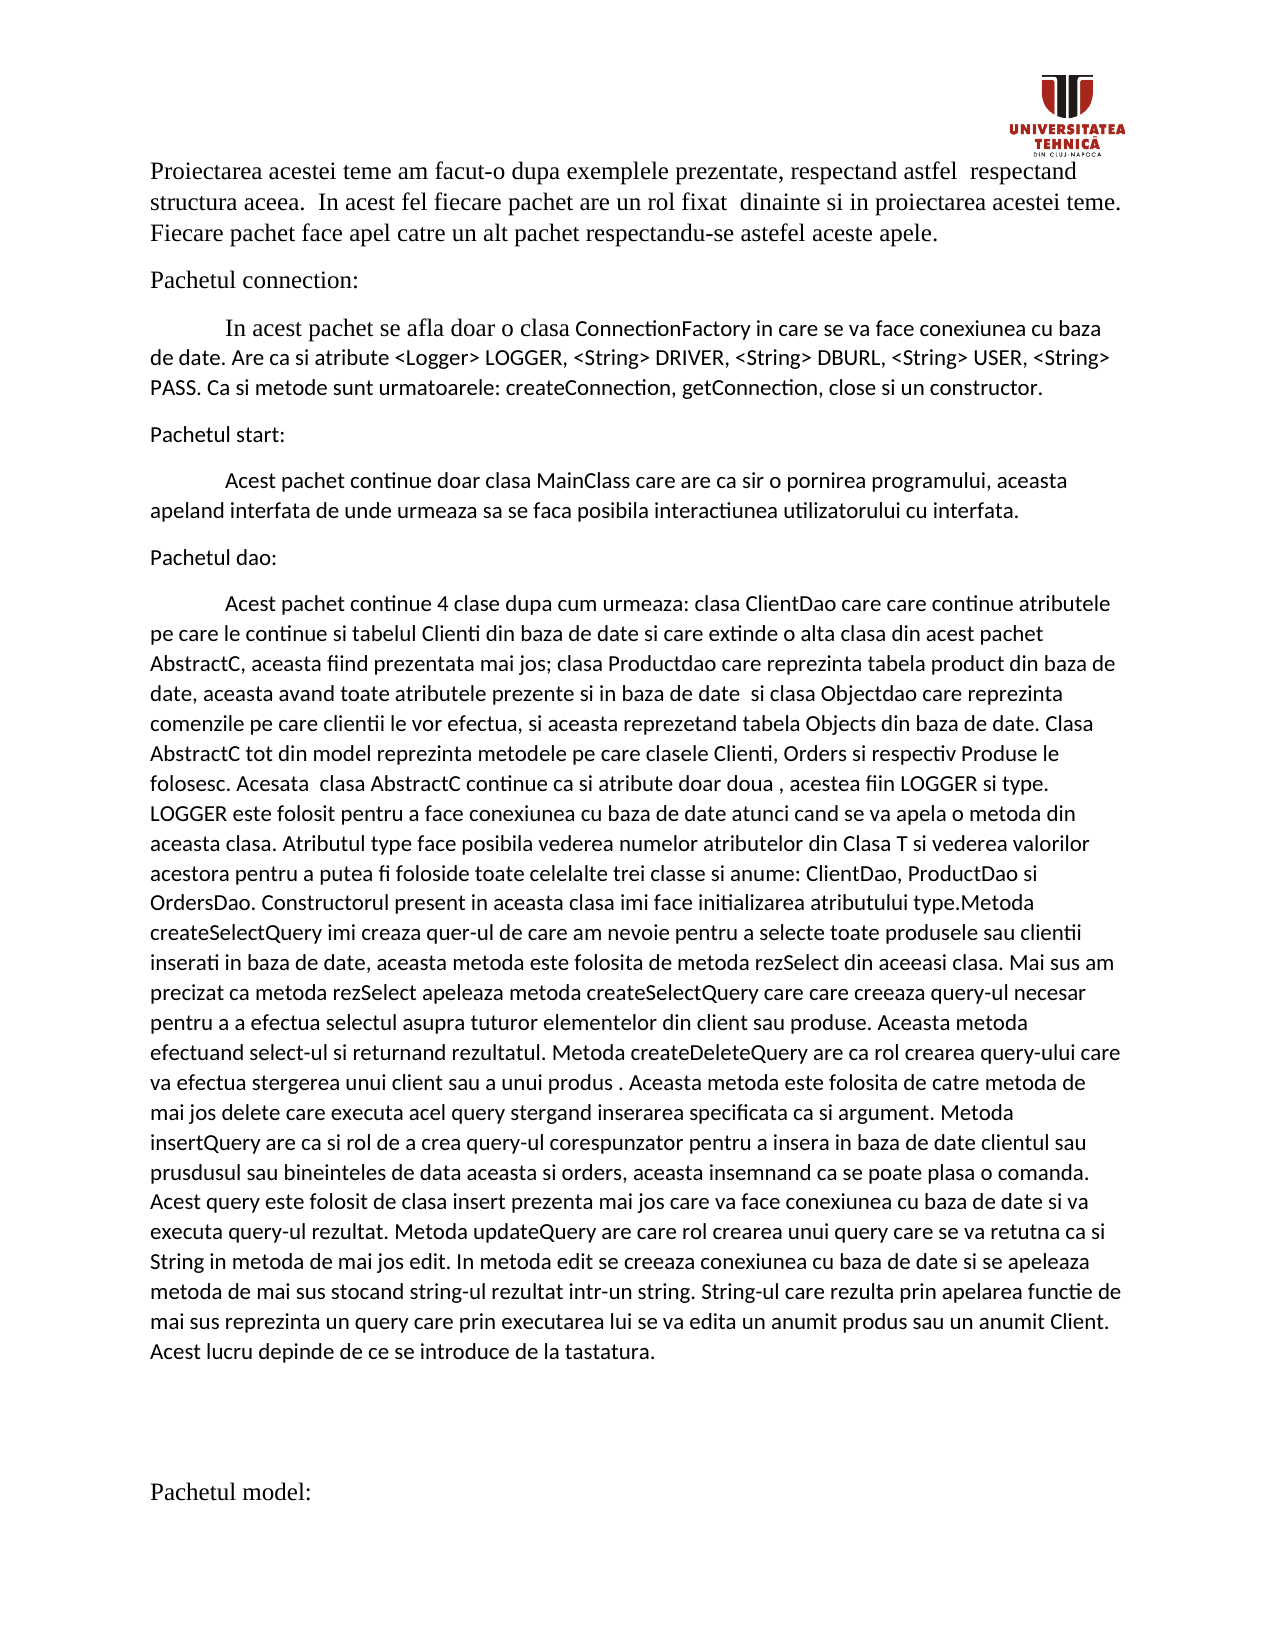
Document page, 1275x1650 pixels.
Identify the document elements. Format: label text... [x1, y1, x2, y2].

text Pachetul dao: [150, 543, 1125, 571]
text Proiectarea acestei teme am facut-o dupa exemplele prezentate, respectand astfel respectand structura aceea. In acest fel fiecare pachet are un rol fixat dinainte si in proiectarea acestei teme. Fiecare pachet face apel catre un alt pachet respectandu-se astefel aceste apele. [150, 156, 1125, 247]
text Acest pachet continue doar clasa MainClass care are ca sir o pornirea programului, aceasta apeland interfata de unde urmeaza sa se faca posibila interactiunea utilizatorului cu interfata. [150, 467, 1125, 524]
text Acest pachet continue 4 clase dupa cum urmeaza: clasa ClientDao care care continue atributele pe care le continue si tabelul Clienti din baza de date si care extinde o alta clasa din acest pachet AbstractC, aceasta fiind prezentata mai jos; clasa Productdao care reprezinta tabela product din baza de date, aceasta avand toate atributele prezente si in baza de date si clasa Objectdao care reprezinta comenzile pe care clientii le vor efectua, si aceasta reprezetand tabela Objects din baza de date. Clasa AbstractC tot din model reprezinta metodele pe care clasele Clienti, Orders si respectiv Produse le folosesc. Acesata clasa AbstractC continue ca si atribute doar doua , acestea fiin LOGGER si type. LOGGER este folosit pentru a face conexiunea cu baza de date atunci cand se va apela o metoda din aceasta clasa. Atributul type face posibila vederea numelor atributelor din Clasa T si vederea valorilor acestora pentru a putea fi foloside toate celelalte trei classe si anume: ClientDao, ProductDao si OrdersDao. Constructorul present in aceasta clasa imi face initializarea atributului type.Metoda createSelectQuery imi creaza quer-ul de care am nevoie pentru a selecte toate produsele sau clientii inserati in baza de date, aceasta metoda este folosita de metoda rezSelect din aceeasi clasa. Mai sus am precizat ca metoda rezSelect apeleaza metoda createSelectQuery care care creeaza query-ul necesar pentru a a efectua selectul asupra tuturor elementelor din client sau produse. Aceasta metoda efectuand select-ul si returnand rezultatul. Metoda createDeleteQuery are ca rol crearea query-ului care va efectua stergerea unui client sau a unui produs . Aceasta metoda este folosita de catre metoda de mai jos delete care executa acel query stergand inserarea specificata ca si argument. Metoda insertQuery are ca si rol de a crea query-ul corespunzator pentru a insera in baza de date clientul sau prusdusul sau bineinteles de data aceasta si orders, aceasta insemnand ca se poate plasa o comanda. Acest query este folosit de clasa insert prezenta mai jos care va face conexiunea cu baza de date si va executa query-ul rezultat. Metoda updateQuery are care rol crearea unui query care se va retutna ca si String in metoda de mai jos edit. In metoda edit se creeaza conexiunea cu baza de date si se apeleaza metoda de mai sus stocand string-ul rezultat intr-un string. String-ul care rezulta prin apelarea functie de mai sus reprezinta un query care prin executarea lui se va edita un anumit produs sau un anumit Client. Acest lucru depinde de ce se introduce de la tastatura. [150, 589, 1125, 1365]
text Pachetul model: [150, 1477, 1125, 1506]
text Pachetul start: [150, 420, 1125, 448]
text Pachetul connection: [150, 265, 1125, 294]
text In acest pachet se afla doar o clasa ConnectionFactory in care se va face conexiunea cu baza de date. Are ca si atribute <Logger> LOGGER, <String> DRIVER, <String> DBURL, <String> USER, <String> PASS. Ca si metode sunt urmatoarele: createConnection, getConnection, close si un constructor. [150, 313, 1125, 401]
